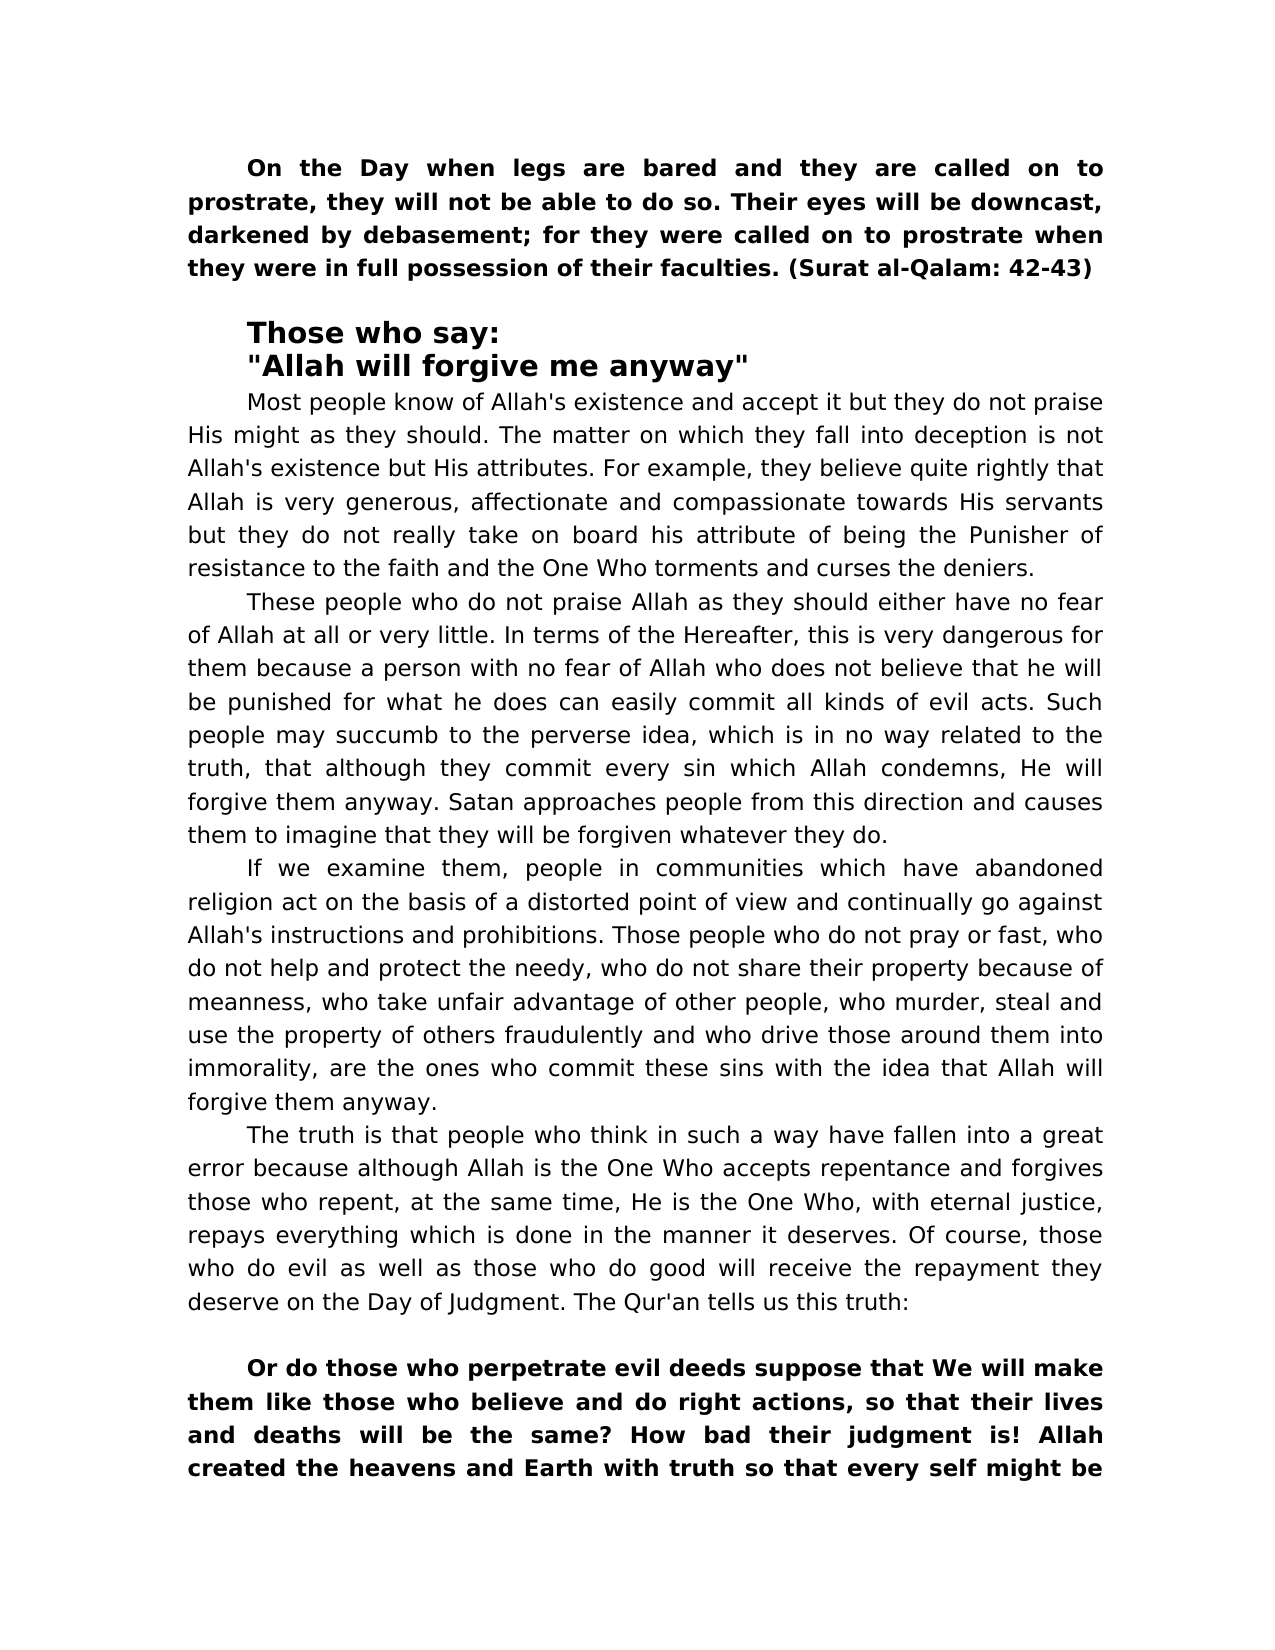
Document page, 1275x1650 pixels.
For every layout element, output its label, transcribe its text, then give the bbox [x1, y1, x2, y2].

subtitle Those who say: [187, 317, 1104, 350]
text These people who do not praise Allah as they should either have no fear of Allah at all or very little. In terms of the Hereafter, this is very dangerous for them because a person with no fear of Allah who does not believe that he will be punished for what he does can easily commit all kinds of evil acts. Such people may succumb to the perverse idea, which is in no way related to the truth, that although they commit every sin which Allah condemns, He will forgive them anyway. Satan approaches people from this direction and causes them to imagine that they will be forgiven whatever they do. [187, 583, 1104, 850]
text Or do those who perpetrate evil deeds suppose that We will make them like those who believe and do right actions, so that their lives and deaths will be the same? How bad their judgment is! Allah created the heavens and Earth with truth so that every self might be [187, 1350, 1104, 1483]
text The truth is that people who think in such a way have fallen into a great error because although Allah is the One Who accepts repentance and forgives those who repent, at the same time, He is the One Who, with eternal justice, repays everything which is done in the manner it deserves. Of course, those who do evil as well as those who do good will receive the repayment they deserve on the Day of Judgment. The Qur'an tells us this truth: [187, 1117, 1104, 1317]
text On the Day when legs are bared and they are called on to prostrate, they will not be able to do so. Their eyes will be downcast, darkened by debasement; for they were called on to prostrate when they were in full possession of their faculties. (Surat al-Qalam: 42-43) [187, 150, 1104, 283]
text Most people know of Allah's existence and accept it but they do not praise His might as they should. The matter on which they fall into deception is not Allah's existence but His attributes. For example, they believe quite rightly that Allah is very generous, affectionate and compassionate towards His servants but they do not really take on board his attribute of being the Punisher of resistance to the faith and the One Who torments and curses the deniers. [187, 383, 1104, 583]
subtitle "Allah will forgive me anyway" [187, 350, 1104, 383]
text If we examine them, people in communities which have abandoned religion act on the basis of a distorted point of view and continually go against Allah's instructions and prohibitions. Those people who do not pray or fast, who do not help and protect the needy, who do not share their property because of meanness, who take unfair advantage of other people, who murder, steal and use the property of others fraudulently and who drive those around them into immorality, are the ones who commit these sins with the idea that Allah will forgive them anyway. [187, 850, 1104, 1117]
